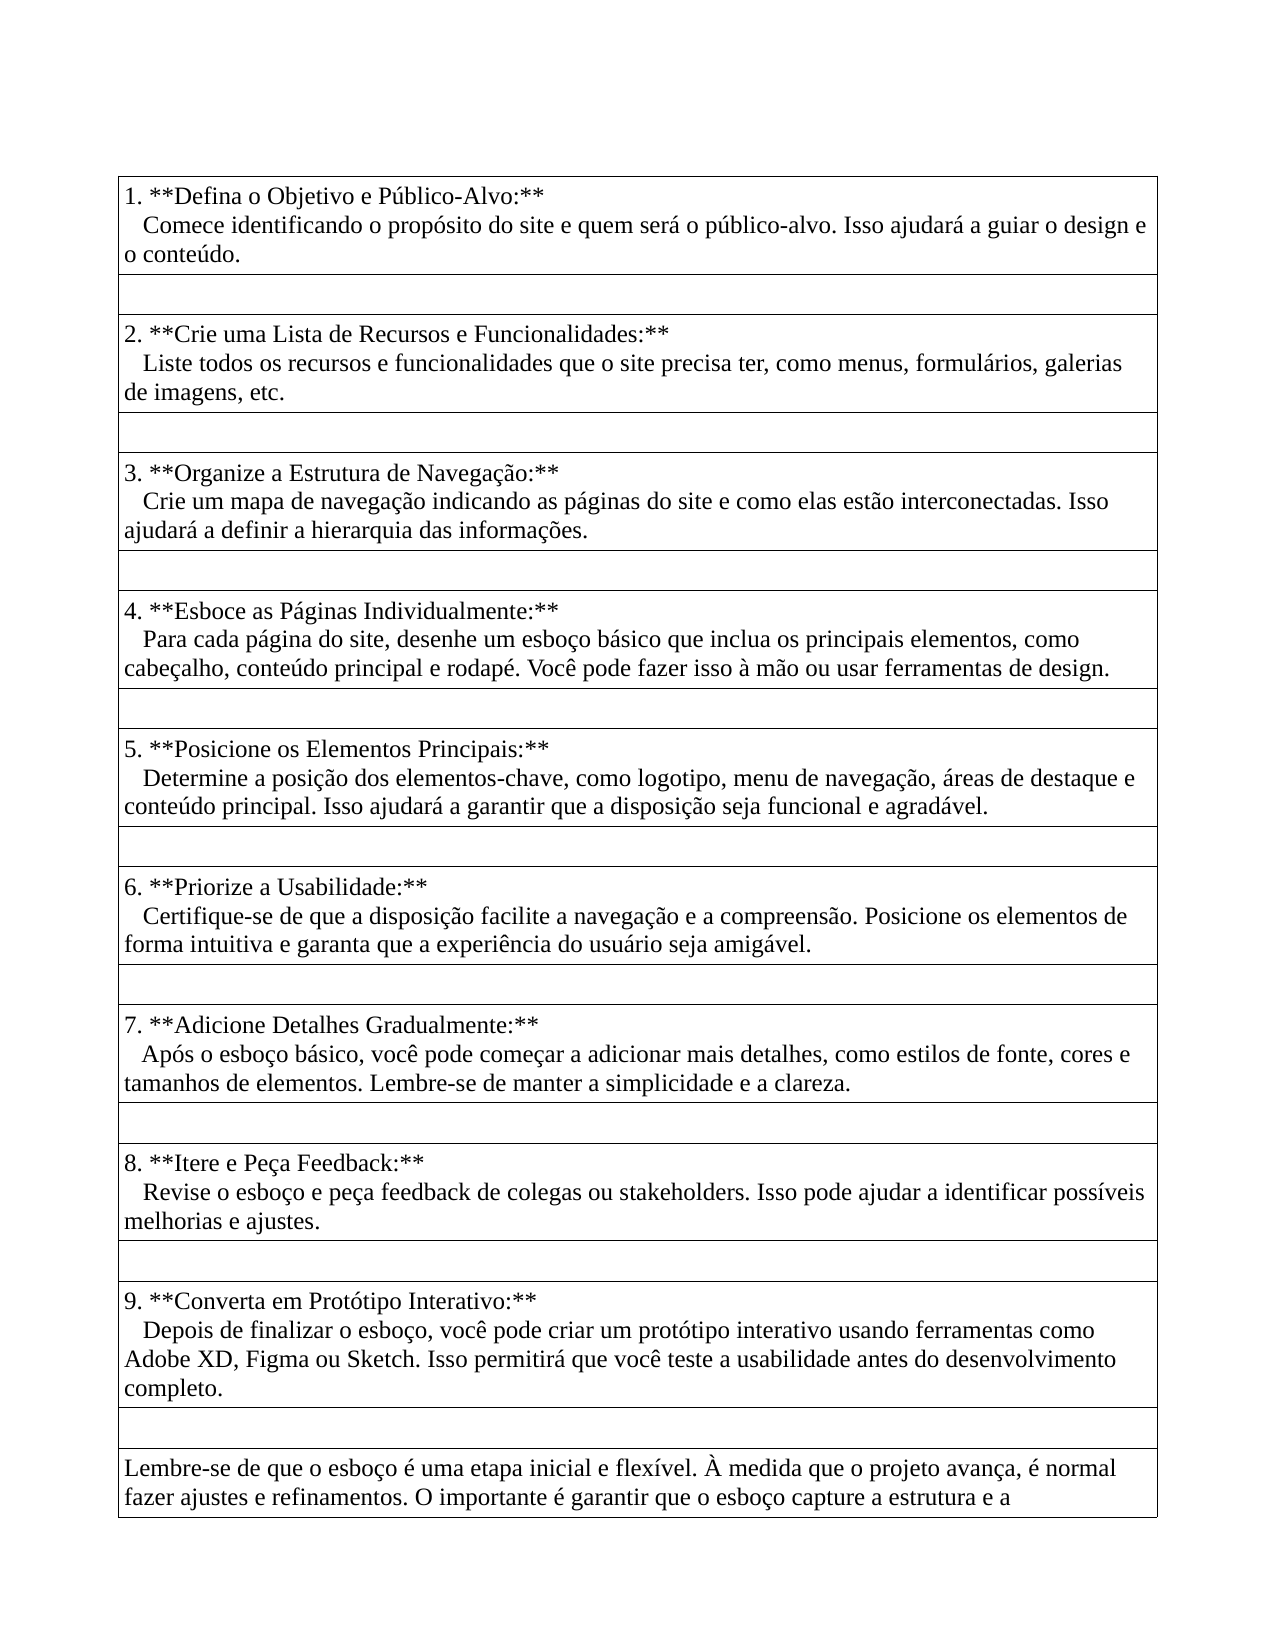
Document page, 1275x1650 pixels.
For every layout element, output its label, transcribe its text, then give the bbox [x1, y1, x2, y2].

table_cell [119, 689, 1157, 728]
table_cell 5. **Posicione os Elementos Principais:** Determine a posição dos elementos-chave, como logotipo, menu de navegação, áreas de destaque e conteúdo principal. Isso ajudará a garantir que a disposição seja funcional e agradável. [119, 729, 1157, 826]
table_cell [119, 551, 1157, 590]
table_cell 8. **Itere e Peça Feedback:** Revise o esboço e peça feedback de colegas ou stakeholders. Isso pode ajudar a identificar possíveis melhorias e ajustes. [119, 1144, 1157, 1240]
table_cell [119, 827, 1157, 866]
table_cell [119, 965, 1157, 1004]
table_cell [119, 1103, 1157, 1142]
table_cell [119, 1241, 1157, 1281]
table_cell 9. **Converta em Protótipo Interativo:** Depois de finalizar o esboço, você pode criar um protótipo interativo usando ferramentas como Adobe XD, Figma ou Sketch. Isso permitirá que você teste a usabilidade antes do desenvolvimento completo. [119, 1282, 1157, 1407]
table_cell 3. **Organize a Estrutura de Navegação:** Crie um mapa de navegação indicando as páginas do site e como elas estão interconectadas. Isso ajudará a definir a hierarquia das informações. [119, 453, 1157, 550]
table_cell [119, 275, 1157, 314]
table_cell 2. **Crie uma Lista de Recursos e Funcionalidades:** Liste todos os recursos e funcionalidades que o site precisa ter, como menus, formulários, galerias de imagens, etc. [119, 315, 1157, 412]
table_header 1. **Defina o Objetivo e Público-Alvo:** Comece identificando o propósito do site e quem será o público-alvo. Isso ajudará a guiar o design e o conteúdo. [119, 177, 1157, 273]
table_cell 6. **Priorize a Usabilidade:** Certifique-se de que a disposição facilite a navegação e a compreensão. Posicione os elementos de forma intuitiva e garanta que a experiência do usuário seja amigável. [119, 867, 1157, 964]
table_cell [119, 413, 1157, 452]
table_cell 4. **Esboce as Páginas Individualmente:** Para cada página do site, desenhe um esboço básico que inclua os principais elementos, como cabeçalho, conteúdo principal e rodapé. Você pode fazer isso à mão ou usar ferramentas de design. [119, 591, 1157, 688]
table_cell [119, 1408, 1157, 1447]
table_cell 7. **Adicione Detalhes Gradualmente:** Após o esboço básico, você pode começar a adicionar mais detalhes, como estilos de fonte, cores e tamanhos de elementos. Lembre-se de manter a simplicidade e a clareza. [119, 1005, 1157, 1102]
table_cell Lembre-se de que o esboço é uma etapa inicial e flexível. À medida que o projeto avança, é normal fazer ajustes e refinamentos. O importante é garantir que o esboço capture a estrutura e a [119, 1449, 1157, 1517]
